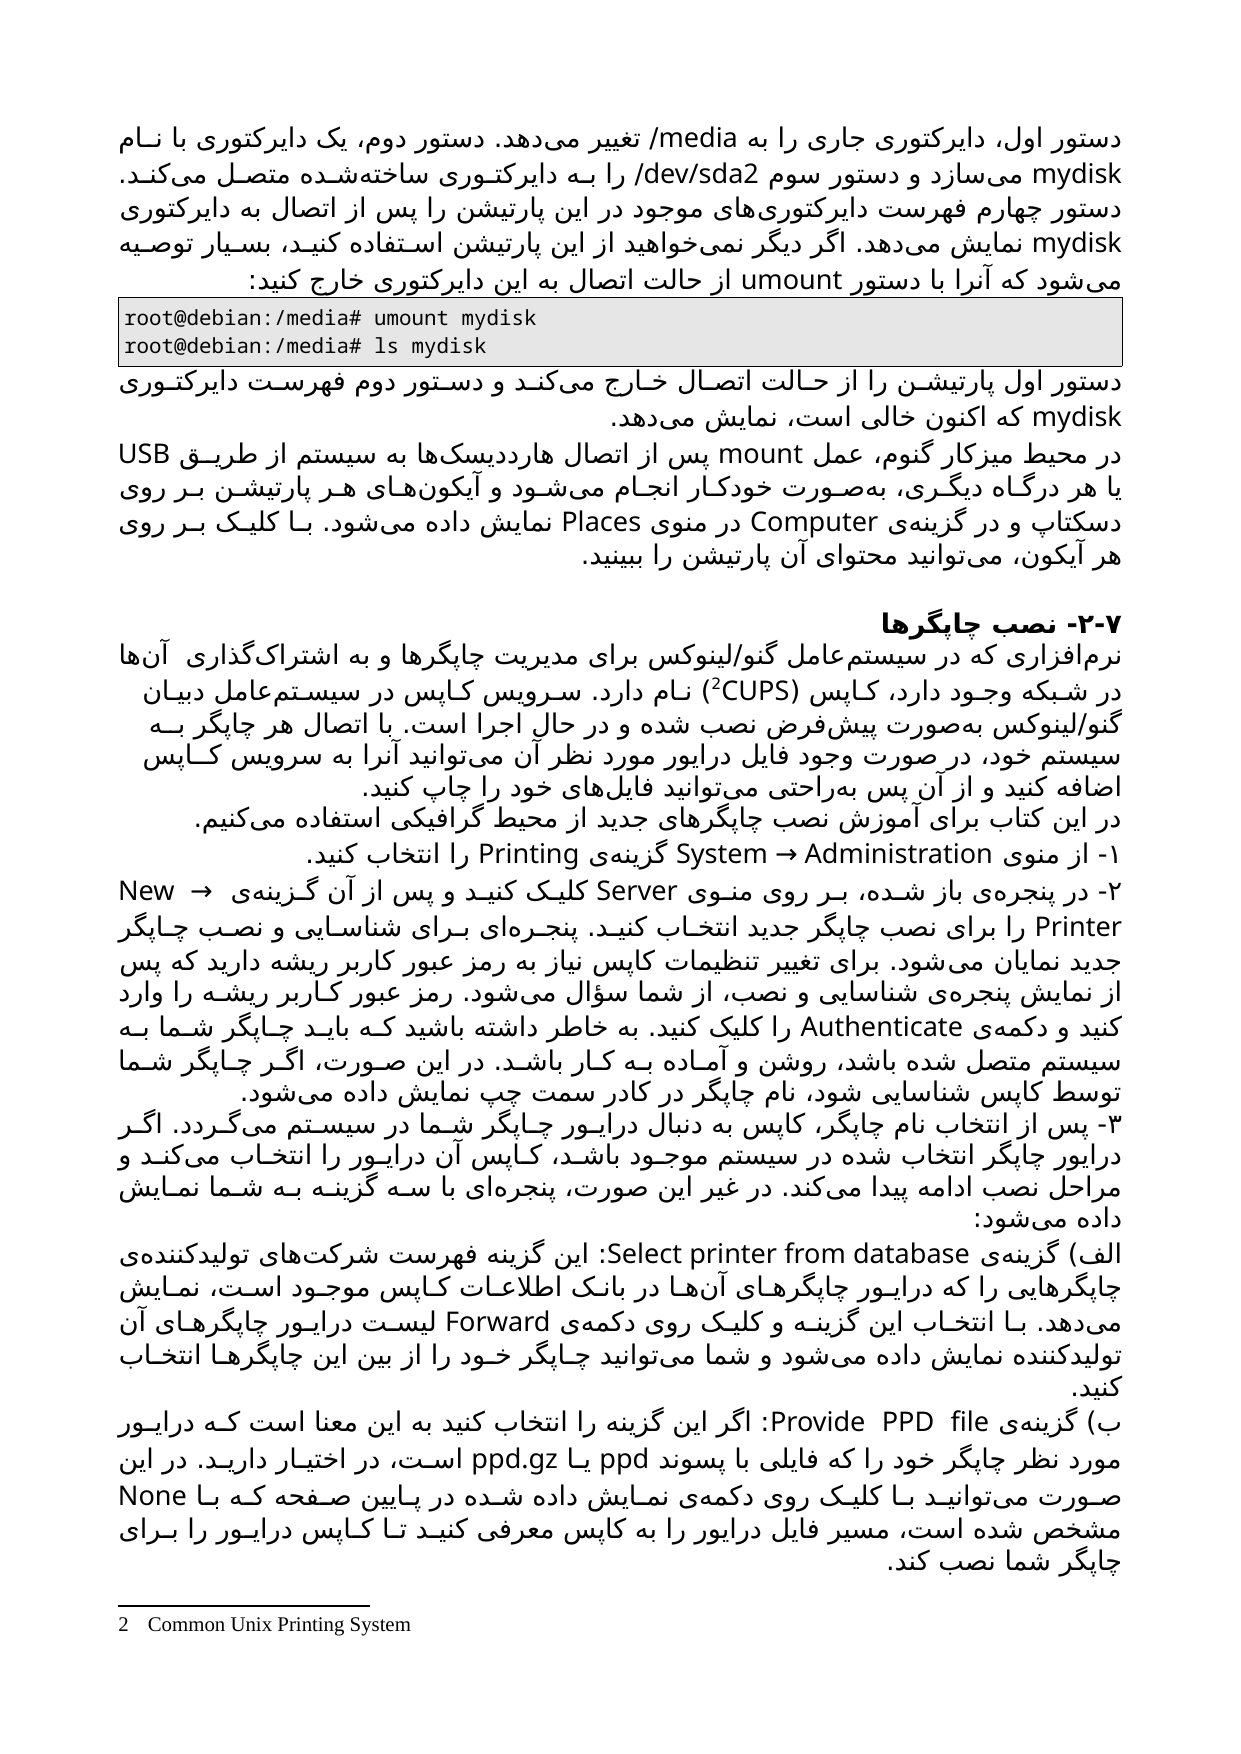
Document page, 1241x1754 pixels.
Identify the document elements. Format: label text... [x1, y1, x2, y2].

text ۳- پس از انتخاب نام چاپگر، کاپس به دنبال درایور چاپگر شما در سیستم می‌گردد. اگر درایور چاپگر انتخاب شده در سیستم موجود باشد، کاپس آن درایور را انتخاب می‌کند و مراحل نصب ادامه پیدا می‌کند. در غیر این صورت، پنجره‌ای با سه گزینه به شما نمایش داده می‌شود: [118, 1108, 1122, 1234]
text ب) گزینه‌ی Provide PPD file: اگر این گزینه را انتخاب کنید به این معنا است که درایور مورد نظر چاپگر خود را که فایلی با پسوند ppd یا ppd.gz است، در اختیار دارید. در این صورت می‌توانید با کلیک روی دکمه‌ی نمایش داده شده در پایین صفحه که با None مشخص شده است، مسیر فایل درایور را به کاپس معرفی کنید تا کاپس درایور را برای چاپگر شما نصب کند. [118, 1403, 1122, 1576]
text ۱- از منوی System → Administration گزینه‌ی Printing را انتخاب کنید. [118, 834, 1122, 871]
text در محیط میزکار گنوم، عمل mount پس از اتصال هارددیسک‌ها به سیستم از طریق USB یا هر درگاه دیگری، به‌صورت خودکار انجام می‌شود و آیکون‌های هر پارتیشن بر روی دسکتاپ و در گزینه‌ی Computer در منوی Places نمایش داده می‌شود. با کلیک بر روی هر آیکون، می‌توانید محتوای آن پارتیشن را ببینید. [118, 434, 1122, 571]
text نرم‌افزاری که در سیستم‌عامل گنو/لینوکس برای مدیریت چاپگرها و به اشتراک‌گذاری آن‌ها در شبکه وجود دارد، کاپس (CUPS) نام دارد. سرویس کاپس در سیستم‌عامل دبیان گنو/لینوکس به‌صورت پیش‌فرض نصب شده و در حال اجرا است. با اتصال هر چاپگر به سیستم خود، در صورت وجود فایل درایور مورد نظر آن می‌توانید آنرا به سرویس کاپس اضافه کنید و از آن پس به‌راحتی می‌توانید فایل‌های خود را چاپ کنید. [118, 639, 1122, 803]
text دستور اول پارتیشن را از حالت اتصال خارج می‌کند و دستور دوم فهرست دایرکتوری mydisk که اکنون خالی است، نمایش می‌دهد. [118, 367, 1122, 434]
text Common Unix Printing System [118, 1612, 1122, 1636]
text ۲- در پنجره‌ی باز شده، بر روی منوی Server کلیک کنید و پس از آن گزینه‌ی New → Printer را برای نصب چاپگر جدید انتخاب کنید. پنجره‌ای برای شناسایی و نصب چاپگر جدید نمایان می‌شود. برای تغییر تنظیمات کاپس نیاز به رمز عبور کاربر ریشه دارید که پس از نمایش پنجره‌ی شناسایی و نصب، از شما سؤال می‌شود. رمز عبور کاربر ریشه را وارد کنید و دکمه‌ی Authenticate را کلیک کنید. به خاطر داشته باشید که باید چاپگر شما به سیستم متصل شده باشد، روشن و آماده به کار باشد. در این صورت، اگر چاپگر شما توسط کاپس شناسایی شود، نام چاپگر در کادر سمت چپ نمایش داده می‌شود. [118, 871, 1122, 1108]
text دستور اول، دایرکتوری جاری را به media/ تغییر می‌دهد. دستور دوم، یک دایرکتوری با نام mydisk می‌سازد و دستور سوم dev/sda2/ را به دایرکتوری ساخته‌شده متصل می‌کند. دستور چهارم فهرست دایرکتوری‌های موجود در این پارتیشن را پس از اتصال به دایرکتوری mydisk نمایش می‌دهد. اگر دیگر نمی‌خواهید از این پارتیشن استفاده کنید، بسیار توصیه می‌شود که آنرا با دستور umount از حالت اتصال به این دایرکتوری خارج کنید: [118, 118, 1122, 297]
text ۲-۷- نصب چاپگرها [118, 608, 1122, 639]
table_header root@debian:/media# umount mydisk root@debian:/media# ls mydisk [119, 298, 1122, 366]
text در این کتاب برای آموزش نصب چاپگرهای جدید از محیط گرافیکی استفاده می‌کنیم. [118, 803, 1122, 834]
text الف) گزینه‌ی Select printer from database: این گزینه فهرست شرکت‌های تولیدکننده‌ی چاپگرهایی را که درایور چاپگرهای آن‌ها در بانک اطلاعات کاپس موجود است، نمایش می‌دهد. با انتخاب این گزینه و کلیک روی دکمه‌ی Forward لیست درایور چاپگرهای آن تولیدکننده نمایش داده می‌شود و شما می‌توانید چاپگر خود را از بین این چاپگرها انتخاب کنید. [118, 1234, 1122, 1403]
